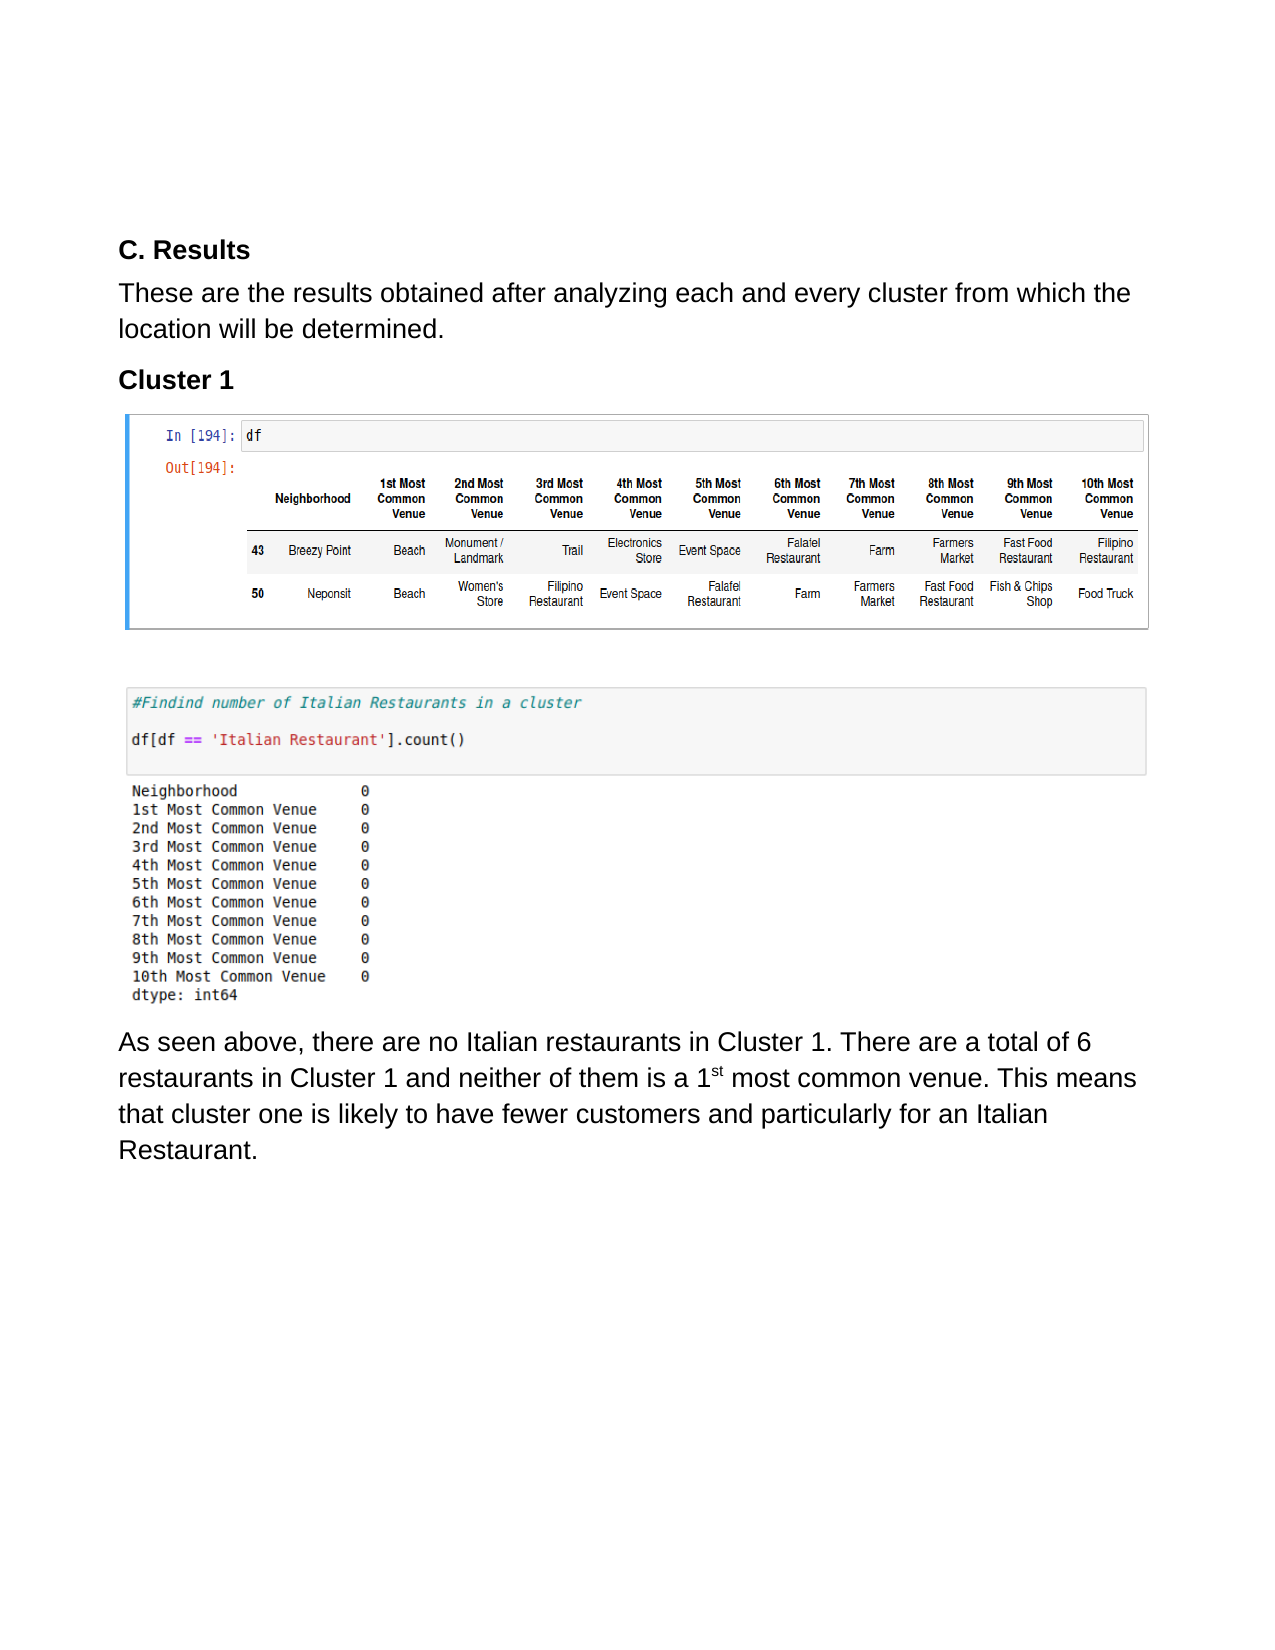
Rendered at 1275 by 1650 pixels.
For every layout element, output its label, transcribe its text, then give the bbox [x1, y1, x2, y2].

text Cluster 1 [118, 364, 1157, 395]
picture [118, 684, 1157, 1022]
picture [118, 414, 1157, 630]
text As seen above, there are no Italian restaurants in Cluster 1. There are a total of 6 restaurants in Cluster 1 and neither of them is a 1st most common venue. This means that cluster one is likely to have fewer customers and particularly for an Italian Restaurant. [118, 1022, 1157, 1165]
subtitle C. Results [118, 234, 1157, 265]
text These are the results obtained after analyzing each and every cluster from which the location will be determined. [118, 277, 1157, 345]
